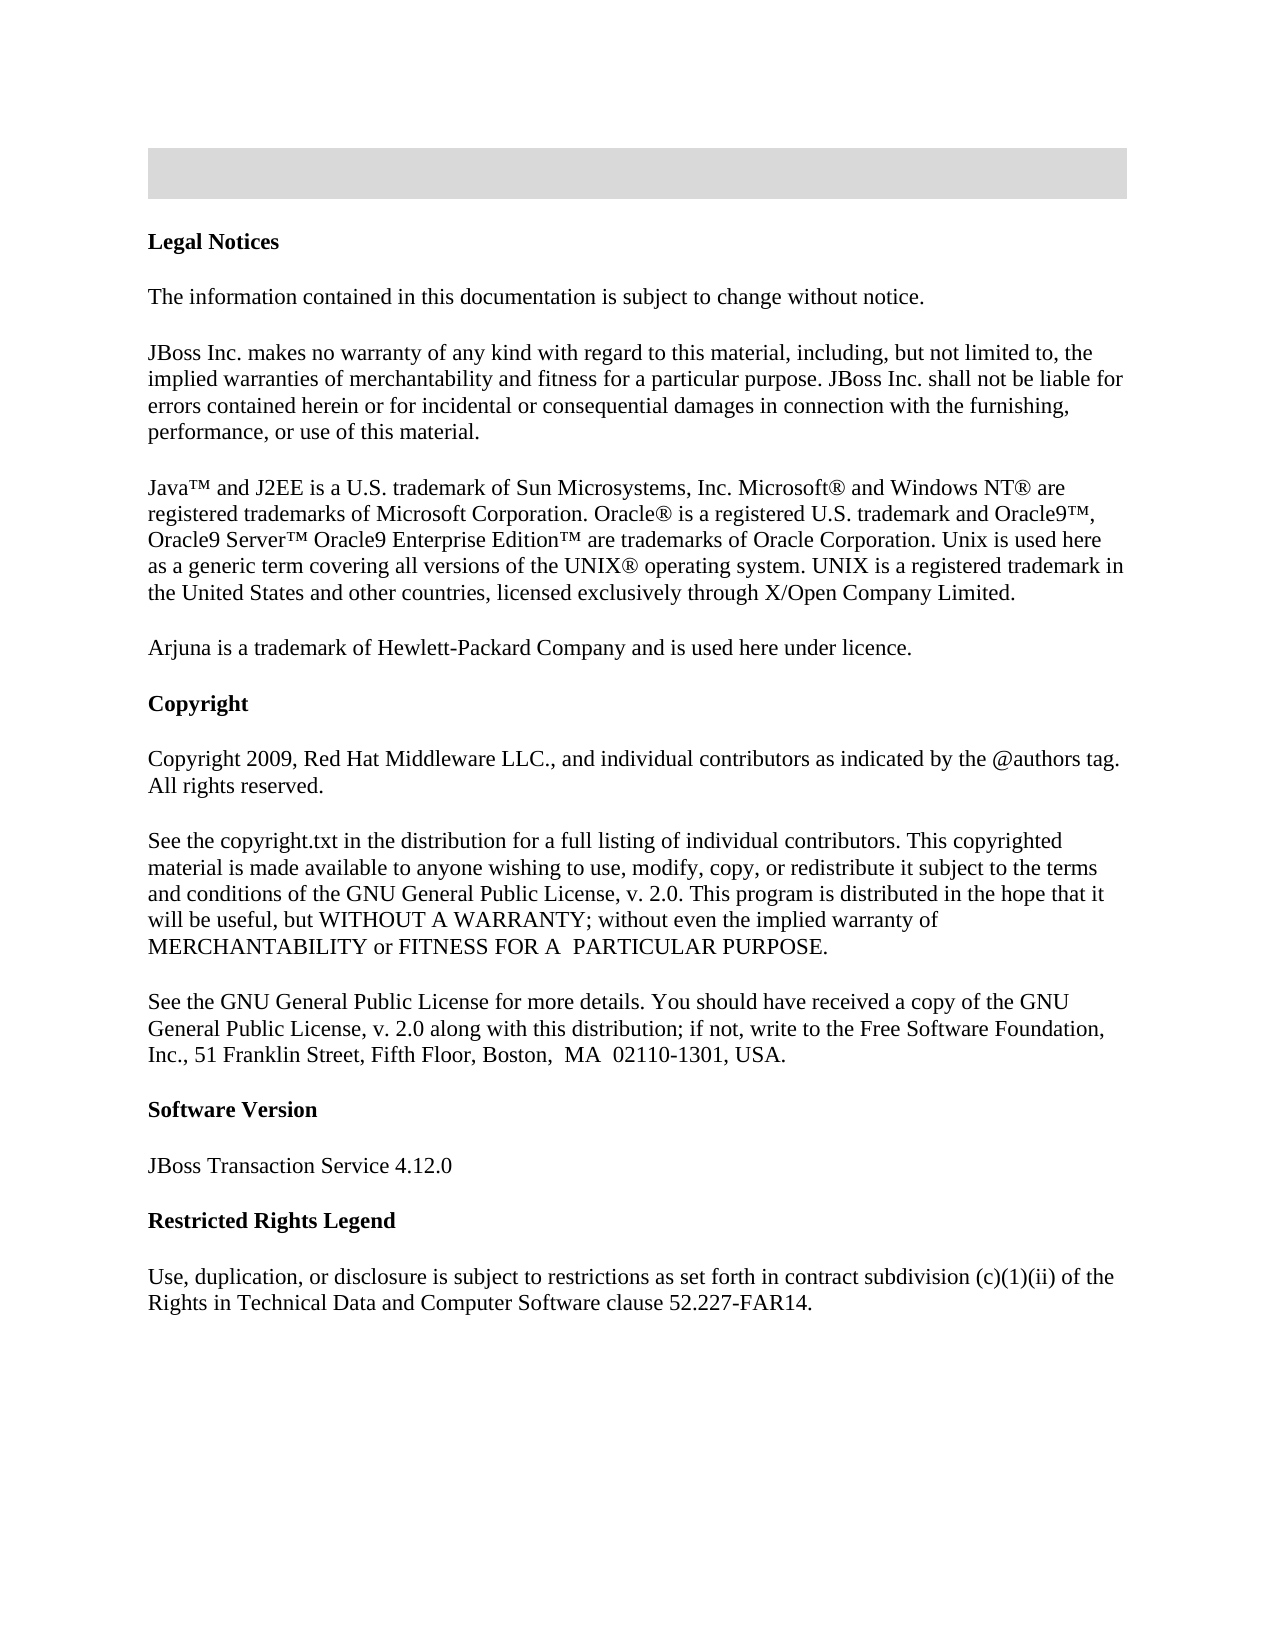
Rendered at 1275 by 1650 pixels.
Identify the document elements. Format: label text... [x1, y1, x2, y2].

text Java™ and J2EE is a U.S. trademark of Sun Microsystems, Inc. Microsoft® and Windows NT® are registered trademarks of Microsoft Corporation. Oracle® is a registered U.S. trademark and Oracle9™, Oracle9 Server™ Oracle9 Enterprise Edition™ are trademarks of Oracle Corporation. Unix is used here as a generic term covering all versions of the UNIX® operating system. UNIX is a registered trademark in the United States and other countries, licensed exclusively through X/Open Company Limited. [148, 473, 1127, 605]
text Copyright [148, 690, 1127, 716]
text Legal Notices [148, 228, 1127, 254]
text See the copyright.txt in the distribution for a full listing of individual contributors. This copyrighted material is made available to anyone wishing to use, modify, copy, or redistribute it subject to the terms and conditions of the GNU General Public License, v. 2.0. This program is distributed in the hope that it will be useful, but WITHOUT A WARRANTY; without even the implied warranty of MERCHANTABILITY or FITNESS FOR A PARTICULAR PURPOSE. [148, 827, 1127, 959]
text See the GNU General Public License for more details. You should have received a copy of the GNU General Public License, v. 2.0 along with this distribution; if not, write to the Free Software Foundation, Inc., 51 Franklin Street, Fifth Floor, Boston, MA 02110-1301, USA. [148, 988, 1127, 1067]
text Copyright 2009, Red Hat Middleware LLC., and individual contributors as indicated by the @authors tag. All rights reserved. [148, 746, 1127, 798]
text Use, duplication, or disclosure is subject to restrictions as set forth in contract subdivision (c)(1)(ii) of the Rights in Technical Data and Computer Software clause 52.227-FAR14. [148, 1263, 1127, 1316]
text The information contained in this documentation is subject to change without notice. [148, 283, 1127, 310]
text Software Version [148, 1097, 1127, 1123]
text JBoss Transaction Service 4.11.0 [148, 1152, 1127, 1178]
text JBoss Inc. makes no warranty of any kind with regard to this material, including, but not limited to, the implied warranties of merchantability and fitness for a particular purpose. JBoss Inc. shall not be liable for errors contained herein or for incidental or consequential damages in connection with the furnishing, performance, or use of this material. [148, 339, 1127, 444]
text Restricted Rights Legend [148, 1208, 1127, 1234]
text Arjuna is a trademark of Hewlett-Packard Company and is used here under licence. [148, 634, 1127, 661]
